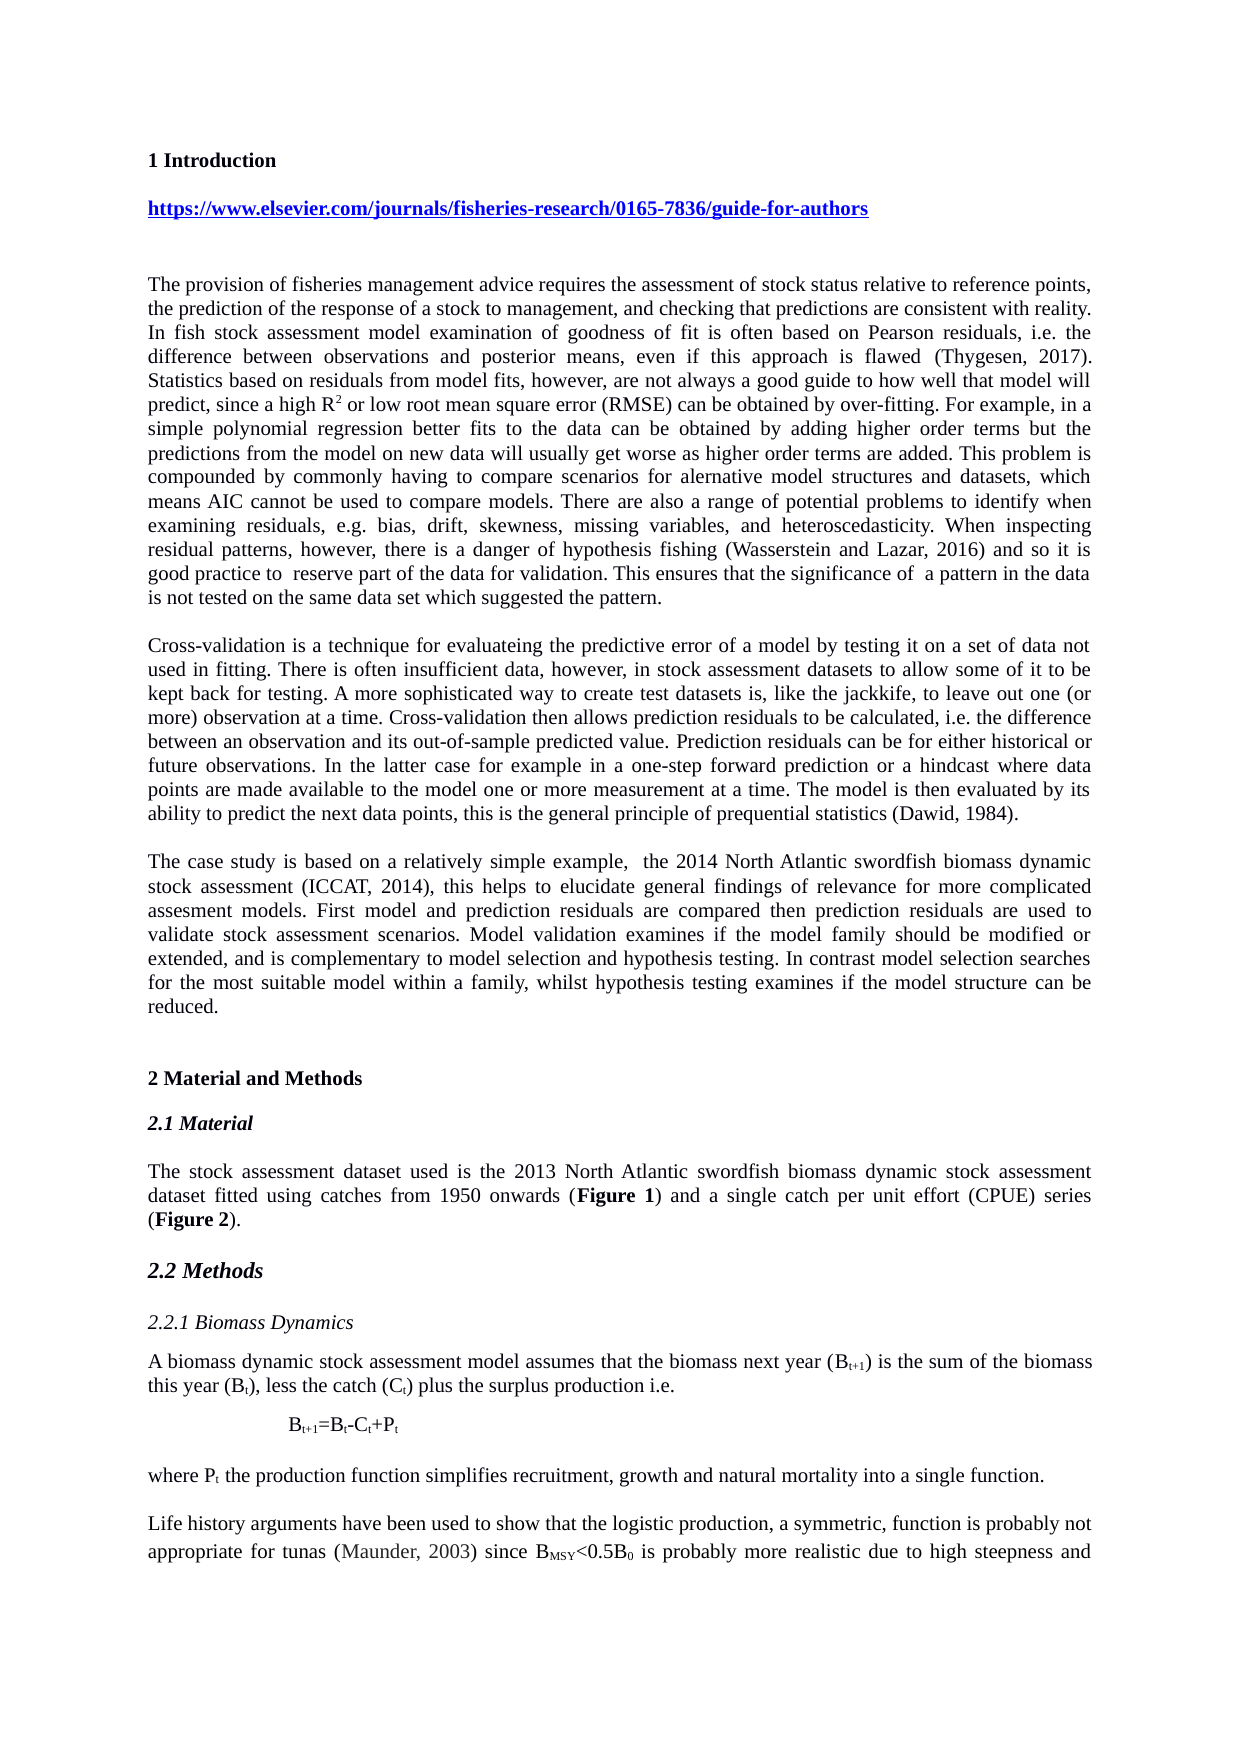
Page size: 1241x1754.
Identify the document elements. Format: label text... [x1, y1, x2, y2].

text 1 Introduction [148, 148, 1092, 172]
text Cross-validation is a technique for evaluateing the predictive error of a model by testing it on a set of data not used in fitting. There is often insufficient data, however, in stock assessment datasets to allow some of it to be kept back for testing. A more sophisticated way to create test datasets is, like the jackkife, to leave out one (or more) observation at a time. Cross-validation then allows prediction residuals to be calculated, i.e. the difference between an observation and its out-of-sample predicted value. Prediction residuals can be for either historical or future observations. In the latter case for example in a one-step forward prediction or a hindcast where data points are made available to the model one or more measurement at a time. The model is then evaluated by its ability to predict the next data points, this is the general principle of prequential statistics (Dawid, 1984). [148, 633, 1092, 825]
text The stock assessment dataset used is the 2013 North Atlantic swordfish biomass dynamic stock assessment dataset fitted using catches from 1950 onwards (Figure 1) and a single catch per unit effort (CPUE) series (Figure 2). [148, 1159, 1092, 1231]
text 2.2.1 Biomass Dynamics [148, 1310, 1092, 1334]
subtitle 2 Material and Methods [148, 1066, 1092, 1090]
text A biomass dynamic stock assessment model assumes that the biomass next year (Bt+1) is the sum of the biomass this year (Bt), less the catch (Ct) plus the surplus production i.e. [148, 1349, 1092, 1397]
text The provision of fisheries management advice requires the assessment of stock status relative to reference points, the prediction of the response of a stock to management, and checking that predictions are consistent with reality. In fish stock assessment model examination of goodness of fit is often based on Pearson residuals, i.e. the difference between observations and posterior means, even if this approach is flawed (Thygesen, 2017). Statistics based on residuals from model fits, however, are not always a good guide to how well that model will predict, since a high R2 or low root mean square error (RMSE) can be obtained by over-fitting. For example, in a simple polynomial regression better fits to the data can be obtained by adding higher order terms but the predictions from the model on new data will usually get worse as higher order terms are added. This problem is compounded by commonly having to compare scenarios for alernative model structures and datasets, which means AIC cannot be used to compare models. There are also a range of potential problems to identify when examining residuals, e.g. bias, drift, skewness, missing variables, and heteroscedasticity. When inspecting residual patterns, however, there is a danger of hypothesis fishing (Wasserstein and Lazar, 2016) and so it is good practice to reserve part of the data for validation. This ensures that the significance of a pattern in the data is not tested on the same data set which suggested the pattern. [148, 272, 1092, 609]
text 2.2 Methods [148, 1258, 1092, 1284]
text Bt+1=Bt-Ct+Pt [148, 1412, 1092, 1436]
text The case study is based on a relatively simple example, the 2014 North Atlantic swordfish biomass dynamic stock assessment (ICCAT, 2014), this helps to elucidate general findings of relevance for more complicated assesment models. First model and prediction residuals are compared then prediction residuals are used to validate stock assessment scenarios. Model validation examines if the model family should be modified or extended, and is complementary to model selection and hypothesis testing. In contrast model selection searches for the most suitable model within a family, whilst hypothesis testing examines if the model structure can be reduced. [148, 849, 1092, 1018]
text where Pt the production function simplifies recruitment, growth and natural mortality into a single function. [148, 1463, 1092, 1487]
text 2.1 Material [148, 1111, 1092, 1135]
text Life history arguments have been used to show that the logistic production, a symmetric, function is probably not appropriate for tunas (Maunder, 2003) since BMSY<0.5B0 is probably more realistic due to high steepness and [148, 1511, 1092, 1563]
text https://www.elsevier.com/journals/fisheries-research/0165-7836/guide-for-authors [148, 196, 1092, 220]
